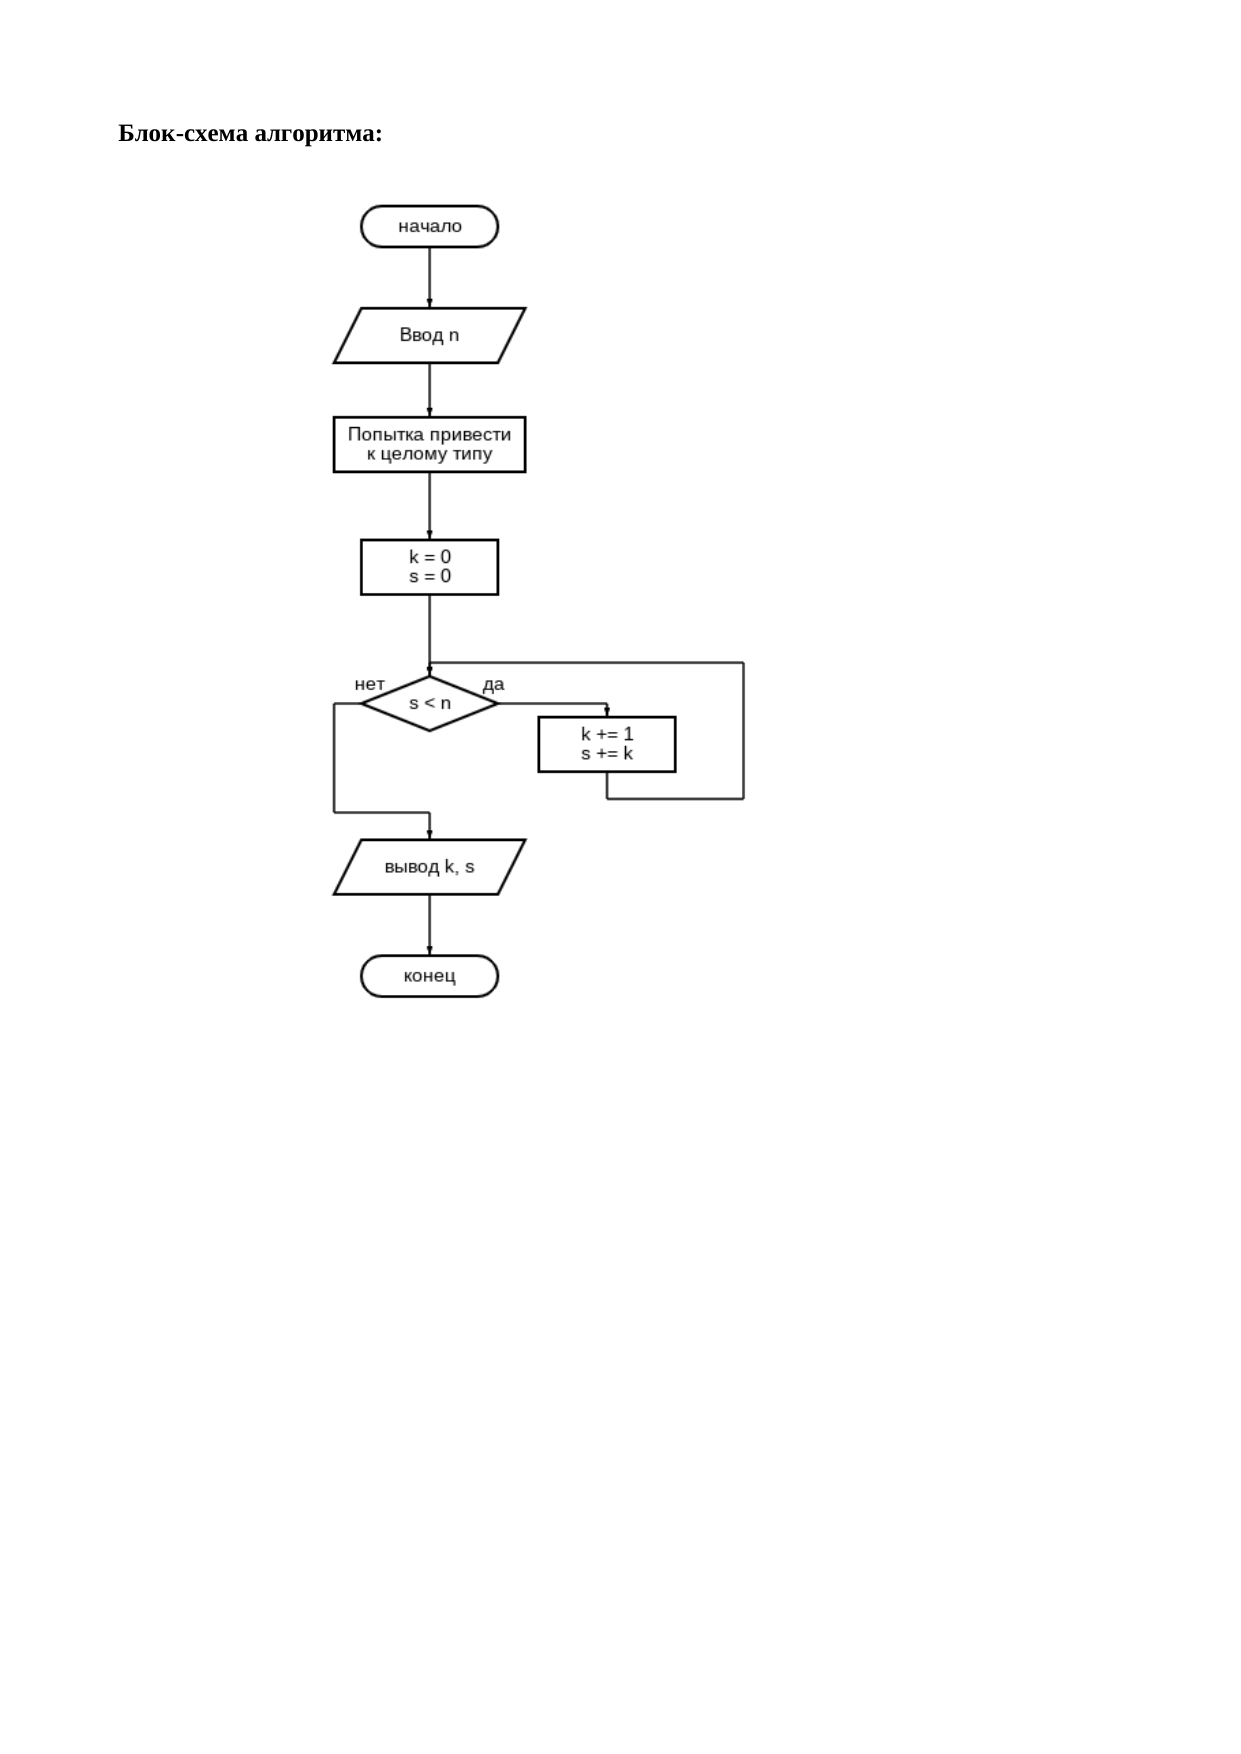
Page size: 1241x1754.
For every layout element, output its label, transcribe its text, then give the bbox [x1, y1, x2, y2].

text Блок-схема алгоритма: [118, 118, 1122, 147]
picture [307, 179, 771, 1024]
